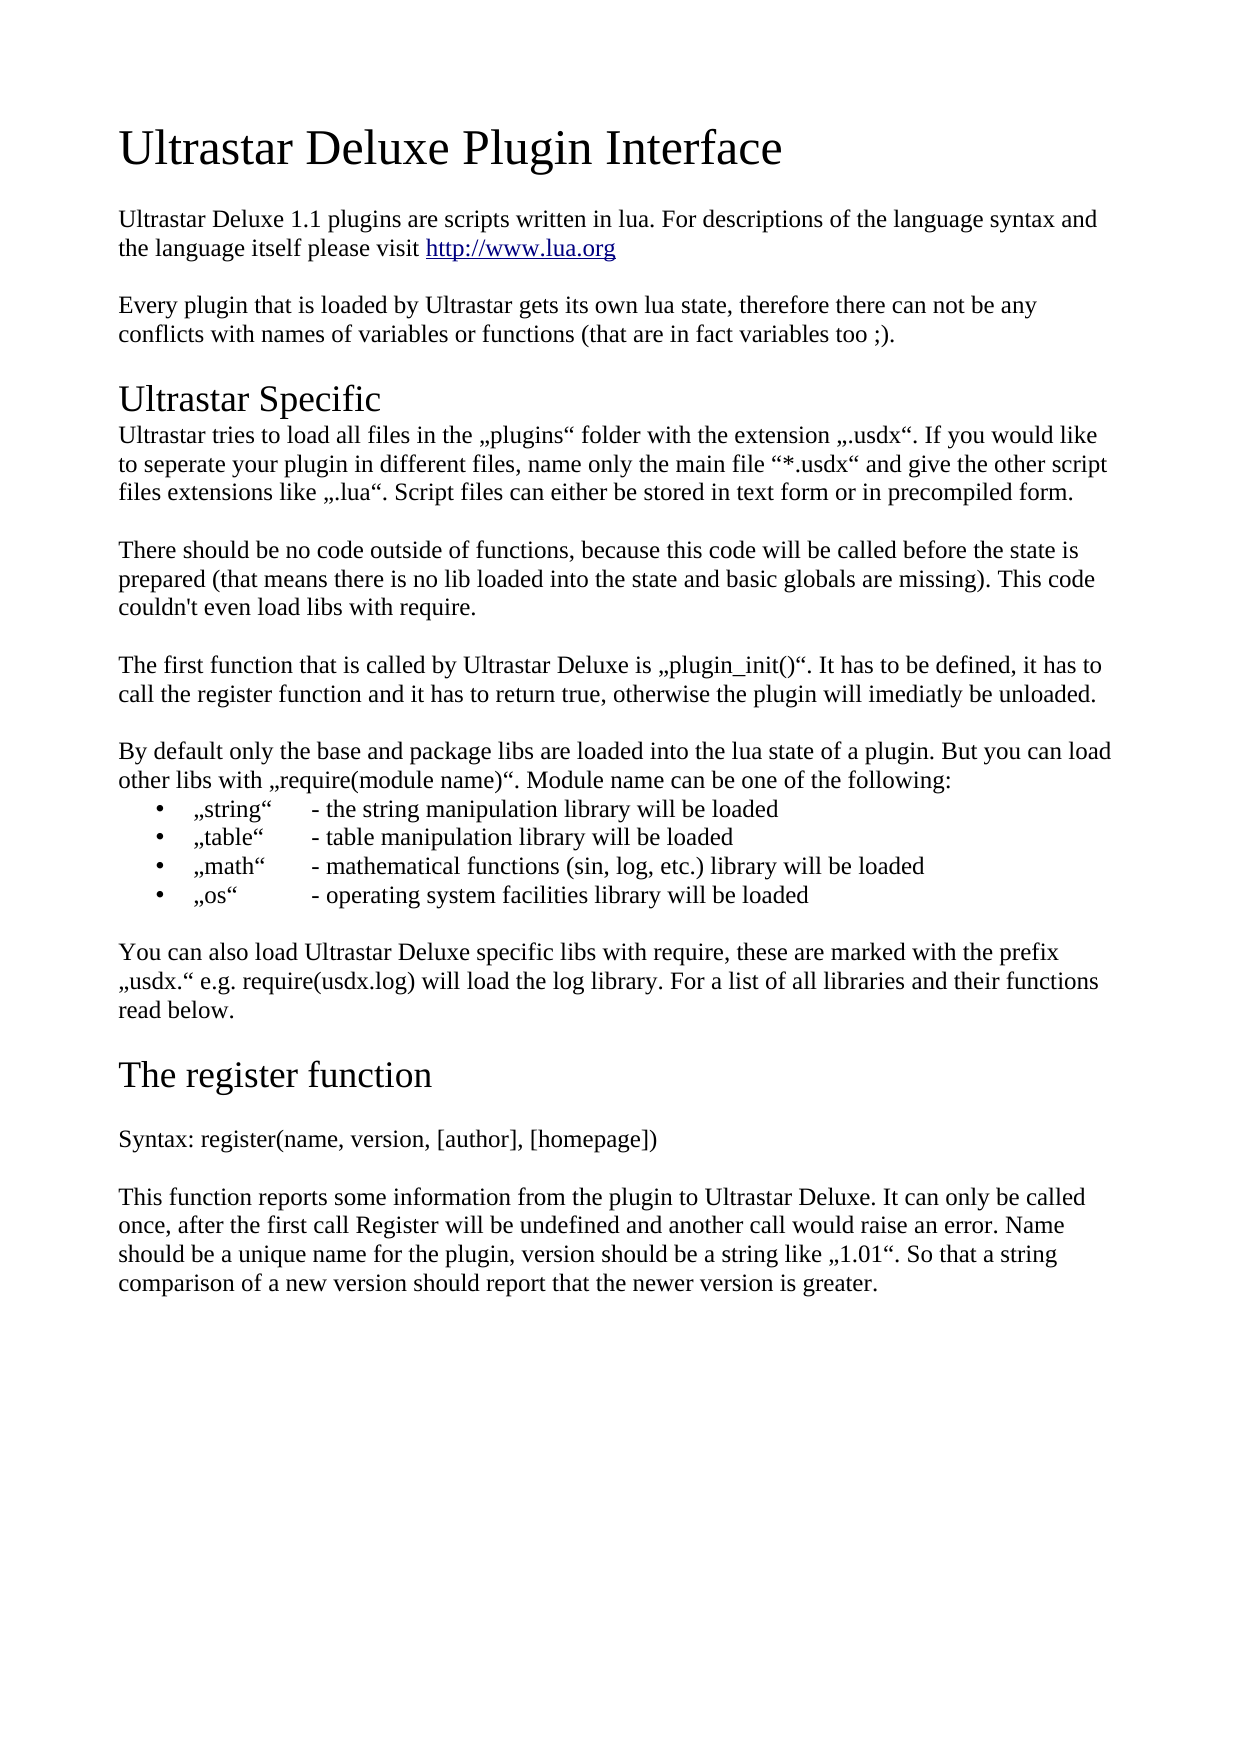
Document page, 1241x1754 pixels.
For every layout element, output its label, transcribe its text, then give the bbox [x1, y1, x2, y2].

text The first function that is called by Ultrastar Deluxe is „plugin_init()“. It has to be defined, it has to call the register function and it has to return true, otherwise the plugin will imediatly be unloaded. [118, 650, 1122, 707]
text Ultrastar tries to load all files in the „plugins“ folder with the extension „.usdx“. If you would like to seperate your plugin in different files, name only the main file “*.usdx“ and give the other script files extensions like „.lua“. Script files can either be stored in text form or in precompiled form. [118, 420, 1122, 506]
text Ultrastar Deluxe Plugin Interface [118, 118, 1122, 176]
text By default only the base and package libs are loaded into the lua state of a plugin. But you can load other libs with „require(module name)“. Module name can be one of the following: [118, 736, 1122, 794]
list „math“ - mathematical functions (sin, log, etc.) library will be loaded [156, 851, 1122, 880]
text The register function [118, 1052, 1122, 1096]
text You can also load Ultrastar Deluxe specific libs with require, these are marked with the prefix „usdx.“ e.g. require(usdx.log) will load the log library. For a list of all libraries and their functions read below. [118, 937, 1122, 1024]
list „string“ - the string manipulation library will be loaded [156, 794, 1122, 822]
list „os“ - operating system facilities library will be loaded [156, 880, 1122, 909]
text Syntax: register(name, version, [author], [homepage]) [118, 1124, 1122, 1153]
text This function reports some information from the plugin to Ultrastar Deluxe. It can only be called once, after the first call Register will be undefined and another call would raise an error. Name should be a unique name for the plugin, version should be a string like „1.01“. So that a string comparison of a new version should report that the newer version is greater. [118, 1182, 1122, 1297]
list „table“ - table manipulation library will be loaded [156, 822, 1122, 851]
text There should be no code outside of functions, because this code will be called before the state is prepared (that means there is no lib loaded into the state and basic globals are missing). This code couldn't even load libs with require. [118, 535, 1122, 621]
text Ultrastar Specific [118, 377, 1122, 420]
text Ultrastar Deluxe 1.1 plugins are scripts written in lua. For descriptions of the language syntax and the language itself please visit http://www.lua.org [118, 204, 1122, 262]
text Every plugin that is loaded by Ultrastar gets its own lua state, therefore there can not be any conflicts with names of variables or functions (that are in fact variables too ;). [118, 291, 1122, 348]
